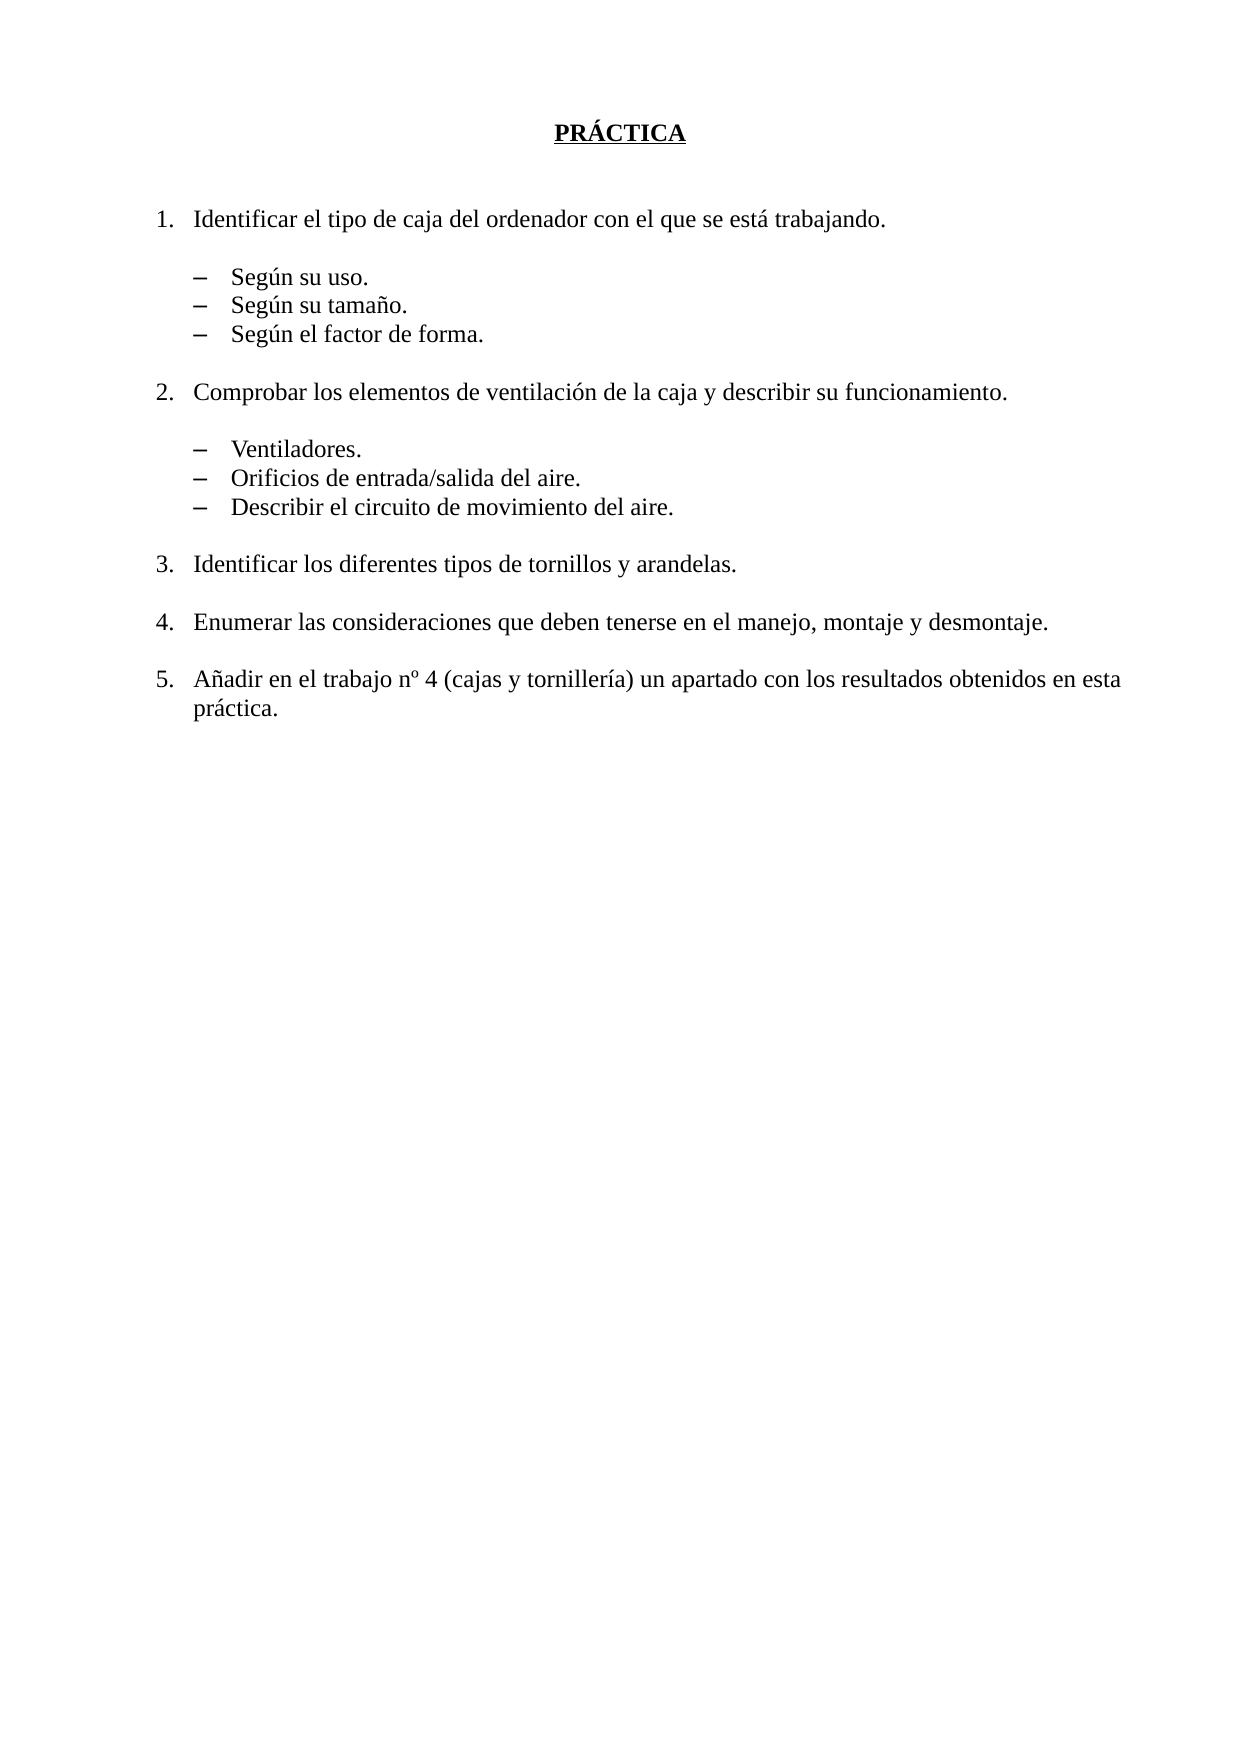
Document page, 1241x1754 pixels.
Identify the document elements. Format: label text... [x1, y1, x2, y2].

list Orificios de entrada/salida del aire. [193, 463, 1122, 492]
list Ventiladores. [193, 434, 1122, 463]
text PRÁCTICA [118, 118, 1122, 147]
list Según su tamaño. [193, 291, 1122, 319]
list Comprobar los elementos de ventilación de la caja y describir su funcionamiento. [156, 377, 1122, 406]
list Identificar los diferentes tipos de tornillos y arandelas. [156, 549, 1122, 578]
list Añadir en el trabajo nº 4 (cajas y tornillería) un apartado con los resultados obtenidos en esta práctica. [156, 664, 1122, 722]
list Enumerar las consideraciones que deben tenerse en el manejo, montaje y desmontaje. [156, 607, 1122, 636]
list Según el factor de forma. [193, 319, 1122, 348]
list Identificar el tipo de caja del ordenador con el que se está trabajando. [156, 204, 1122, 233]
list Según su uso. [193, 262, 1122, 291]
list Describir el circuito de movimiento del aire. [193, 492, 1122, 521]
